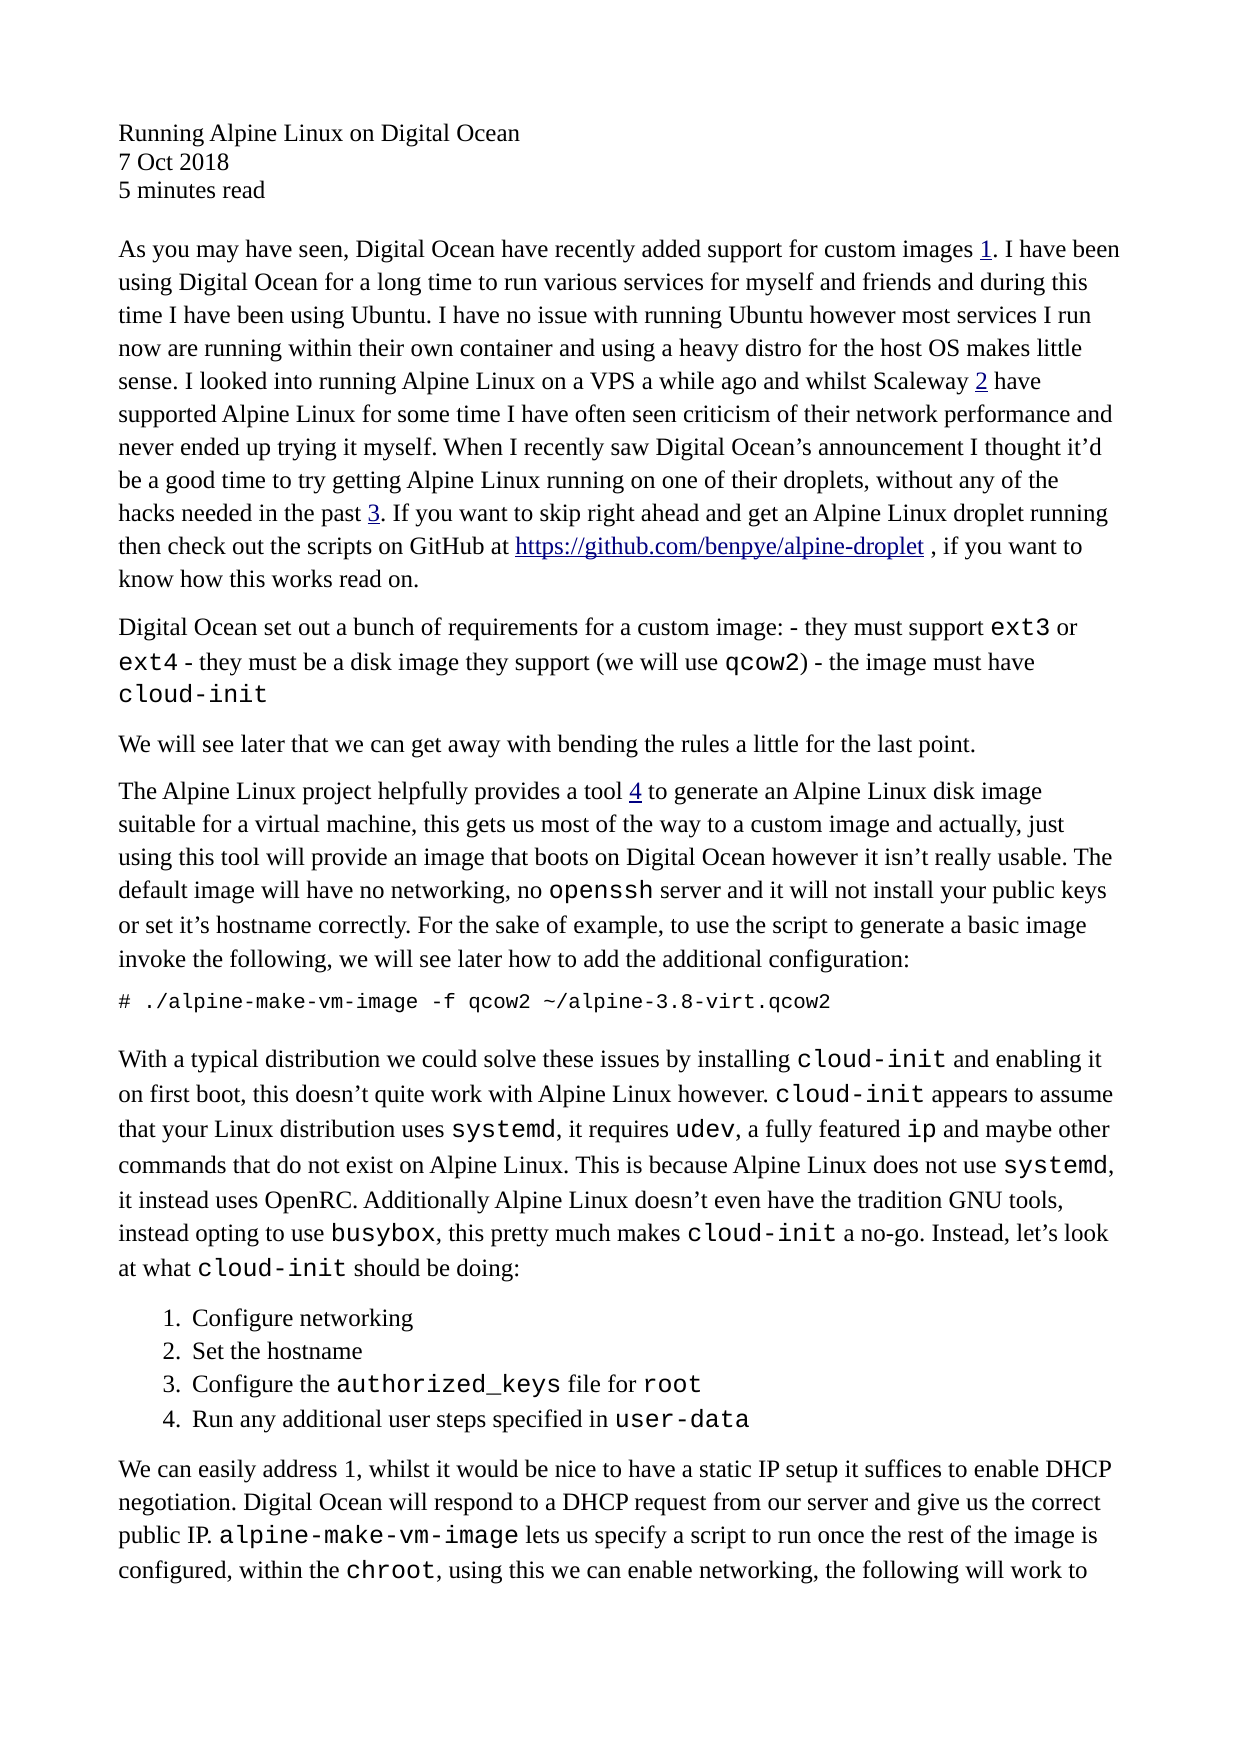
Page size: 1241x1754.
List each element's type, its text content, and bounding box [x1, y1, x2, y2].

text With a typical distribution we could solve these issues by installing cloud-init and enabling it on first boot, this doesn’t quite work with Alpine Linux however. cloud-init appears to assume that your Linux distribution uses systemd, it requires udev, a fully featured ip and maybe other commands that do not exist on Alpine Linux. This is because Alpine Linux does not use systemd, it instead uses OpenRC. Additionally Alpine Linux doesn’t even have the tradition GNU tools, instead opting to use busybox, this pretty much makes cloud-init a no-go. Instead, let’s look at what cloud-init should be doing: [118, 1044, 1122, 1284]
list Run any additional user steps specified in user-data [162, 1404, 1122, 1435]
list Configure networking [162, 1303, 1122, 1332]
list Configure the authorized_keys file for root [162, 1369, 1122, 1400]
list Set the hostname [162, 1336, 1122, 1365]
text As you may have seen, Digital Ocean have recently added support for custom images 1. I have been using Digital Ocean for a long time to run various services for myself and friends and during this time I have been using Ubuntu. I have no issue with running Ubuntu however most services I run now are running within their own container and using a heavy distro for the host OS makes little sense. I looked into running Alpine Linux on a VPS a while ago and whilst Scaleway 2 have supported Alpine Linux for some time I have often seen criticism of their network performance and never ended up trying it myself. When I recently saw Digital Ocean’s announcement I thought it’d be a good time to try getting Alpine Linux running on one of their droplets, without any of the hacks needed in the past 3. If you want to skip right ahead and get an Alpine Linux droplet running then check out the scripts on GitHub at https://github.com/benpye/alpine-droplet , if you want to know how this works read on. [118, 234, 1122, 593]
text 5 minutes read [118, 176, 1122, 204]
text 7 Oct 2018 [118, 147, 1122, 176]
text # ./alpine-make-vm-image -f qcow2 ~/alpine-3.8-virt.qcow2 [118, 991, 1122, 1015]
text The Alpine Linux project helpfully provides a tool 4 to generate an Alpine Linux disk image suitable for a virtual machine, this gets us most of the way to a custom image and actually, just using this tool will provide an image that boots on Digital Ocean however it isn’t really usable. The default image will have no networking, no openssh server and it will not install your public keys or set it’s hostname correctly. For the sake of example, to use the script to generate a basic image invoke the following, we will see later how to add the additional configuration: [118, 776, 1122, 972]
text Digital Ocean set out a bunch of requirements for a custom image: - they must support ext3 or ext4 - they must be a disk image they support (we will use qcow2) - the image must have cloud-init [118, 612, 1122, 710]
text We can easily address 1, whilst it would be nice to have a static IP setup it suffices to enable DHCP negotiation. Digital Ocean will respond to a DHCP request from our server and give us the correct public IP. alpine-make-vm-image lets us specify a script to run once the rest of the image is configured, within the chroot, using this we can enable networking, the following will work to [118, 1454, 1122, 1586]
text We will see later that we can get away with bending the rules a little for the last point. [118, 729, 1122, 758]
text Running Alpine Linux on Digital Ocean [118, 118, 1122, 147]
